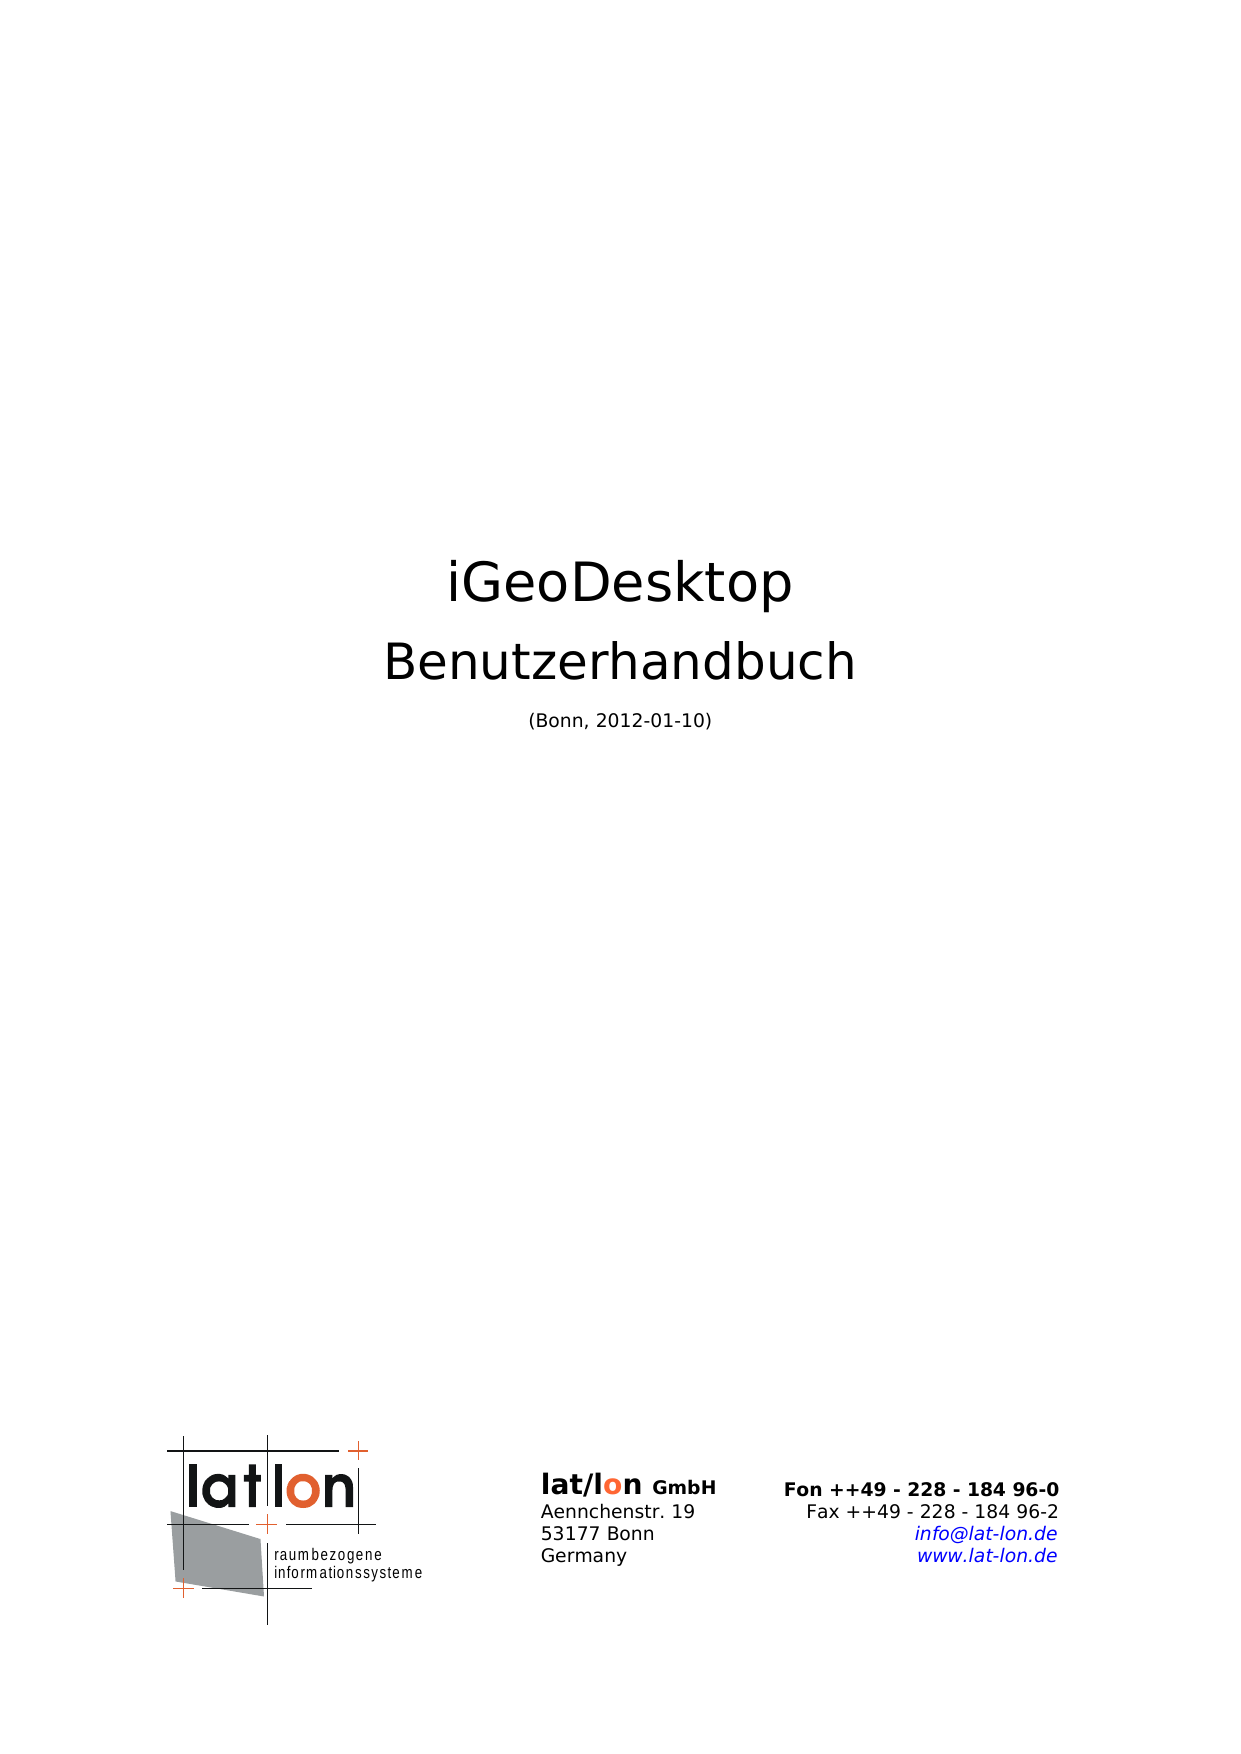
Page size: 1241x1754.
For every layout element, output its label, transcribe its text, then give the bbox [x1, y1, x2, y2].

table_cell Aennchenstr. 19 [541, 1501, 723, 1523]
table_cell 53177 Bonn [541, 1523, 723, 1545]
table_cell Germany [541, 1545, 723, 1567]
table_header lat/lon GmbH [541, 1468, 723, 1501]
text iGeoDesktop [148, 552, 1092, 614]
text (Bonn, 2012-01-10) [148, 709, 1092, 731]
table_cell info@lat-lon.de [724, 1523, 1059, 1545]
table_header Fon ++49 - 228 - 184 96-0 [724, 1468, 1059, 1501]
table_cell Fax ++49 - 228 - 184 96-2 [724, 1501, 1059, 1523]
text Benutzerhandbuch [148, 633, 1092, 691]
table_cell www.lat-lon.de [724, 1545, 1059, 1567]
